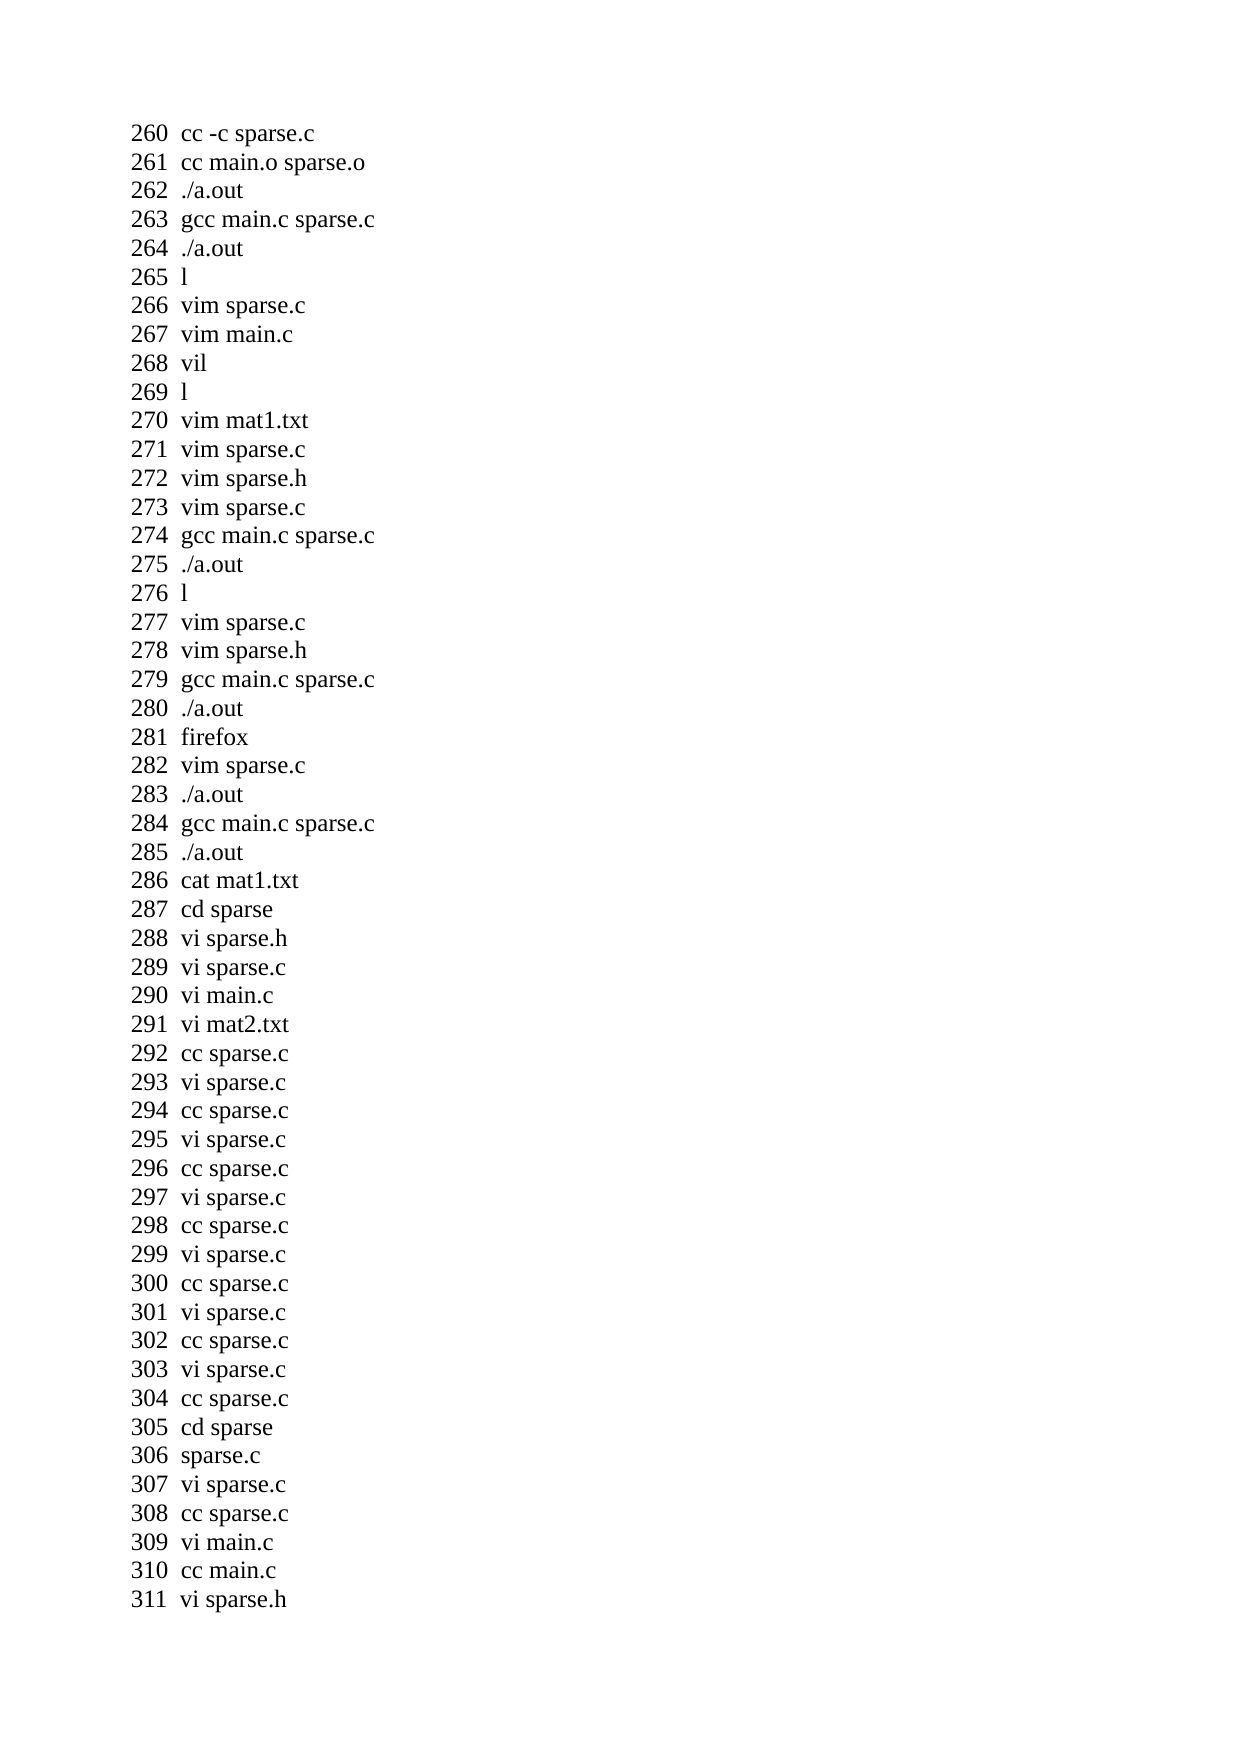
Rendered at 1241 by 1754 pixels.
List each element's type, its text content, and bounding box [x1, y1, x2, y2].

text 275 ./a.out [118, 549, 1122, 578]
text 279 gcc main.c sparse.c [118, 664, 1122, 693]
text 305 cd sparse [118, 1412, 1122, 1441]
text 292 cc sparse.c [118, 1038, 1122, 1067]
text 286 cat mat1.txt [118, 866, 1122, 894]
text 285 ./a.out [118, 837, 1122, 866]
text 264 ./a.out [118, 233, 1122, 262]
text 298 cc sparse.c [118, 1211, 1122, 1239]
text 306 sparse.c [118, 1441, 1122, 1469]
text 278 vim sparse.h [118, 636, 1122, 664]
text 283 ./a.out [118, 779, 1122, 808]
text 307 vi sparse.c [118, 1469, 1122, 1498]
text 266 vim sparse.c [118, 291, 1122, 319]
text 282 vim sparse.c [118, 751, 1122, 779]
text 303 vi sparse.c [118, 1354, 1122, 1383]
text 295 vi sparse.c [118, 1124, 1122, 1153]
text 269 l [118, 377, 1122, 406]
text 284 gcc main.c sparse.c [118, 808, 1122, 837]
text 270 vim mat1.txt [118, 406, 1122, 434]
text 287 cd sparse [118, 894, 1122, 923]
text 300 cc sparse.c [118, 1268, 1122, 1297]
text 273 vim sparse.c [118, 492, 1122, 521]
text 274 gcc main.c sparse.c [118, 521, 1122, 549]
text 268 vil [118, 348, 1122, 377]
text 310 cc main.c [118, 1556, 1122, 1584]
text 294 cc sparse.c [118, 1096, 1122, 1124]
text 281 firefox [118, 722, 1122, 751]
text 299 vi sparse.c [118, 1239, 1122, 1268]
text 297 vi sparse.c [118, 1182, 1122, 1211]
text 301 vi sparse.c [118, 1297, 1122, 1326]
text 304 cc sparse.c [118, 1383, 1122, 1412]
text 261 cc main.o sparse.o [118, 147, 1122, 176]
text 271 vim sparse.c [118, 434, 1122, 463]
text 293 vi sparse.c [118, 1067, 1122, 1096]
text 277 vim sparse.c [118, 607, 1122, 636]
text 272 vim sparse.h [118, 463, 1122, 492]
text 267 vim main.c [118, 319, 1122, 348]
text 302 cc sparse.c [118, 1326, 1122, 1354]
text 262 ./a.out [118, 176, 1122, 204]
text 296 cc sparse.c [118, 1153, 1122, 1182]
text 291 vi mat2.txt [118, 1009, 1122, 1038]
text 260 cc -c sparse.c [118, 118, 1122, 147]
text 308 cc sparse.c [118, 1498, 1122, 1527]
text 309 vi main.c [118, 1527, 1122, 1556]
text 263 gcc main.c sparse.c [118, 204, 1122, 233]
text 265 l [118, 262, 1122, 291]
text 276 l [118, 578, 1122, 607]
text 288 vi sparse.h [118, 923, 1122, 952]
text 290 vi main.c [118, 981, 1122, 1009]
text 280 ./a.out [118, 693, 1122, 722]
text 289 vi sparse.c [118, 952, 1122, 981]
text 311 vi sparse.h [118, 1584, 1122, 1613]
